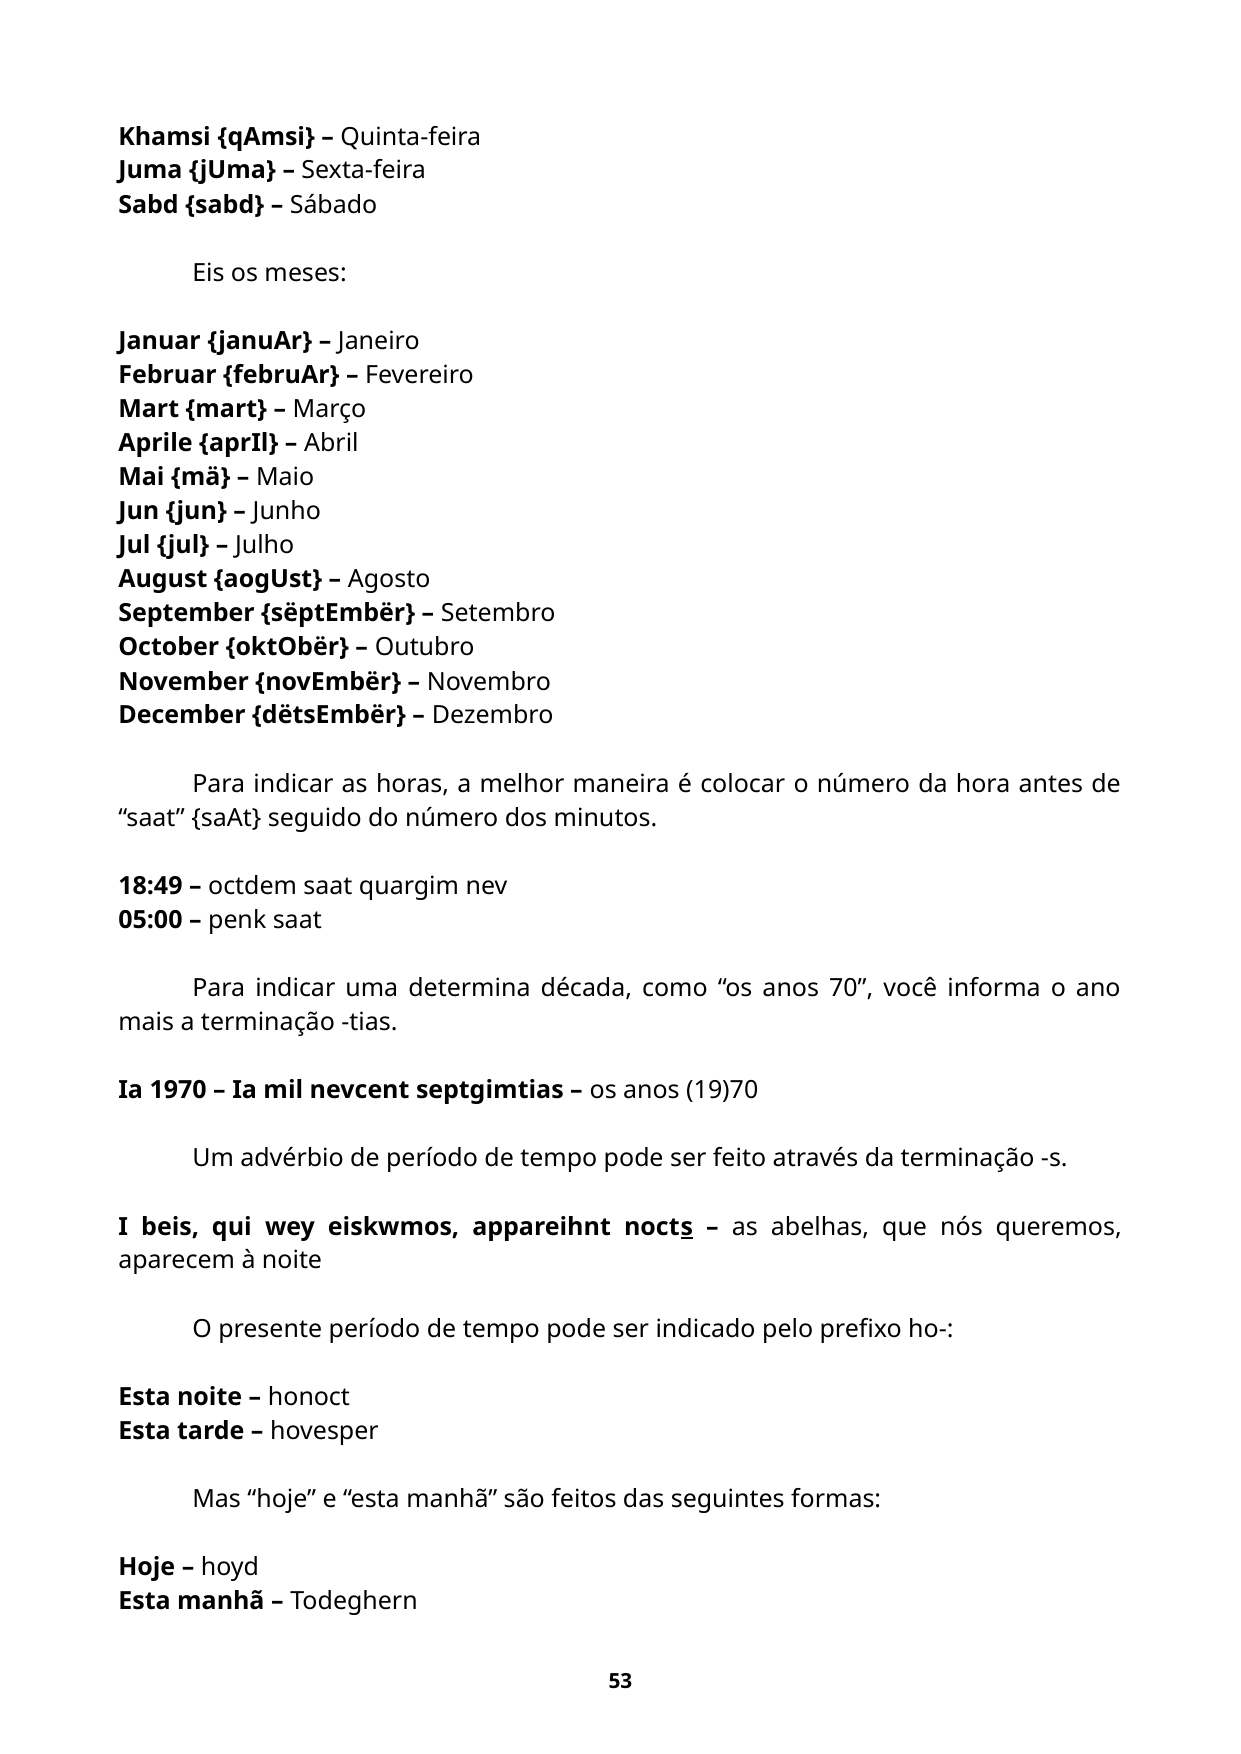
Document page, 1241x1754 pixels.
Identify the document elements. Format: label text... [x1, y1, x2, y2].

text 05:00 – penk saat [118, 902, 1122, 936]
text Mas “hoje” e “esta manhã” são feitos das seguintes formas: [118, 1481, 1122, 1515]
text Um advérbio de período de tempo pode ser feito através da terminação -s. [118, 1140, 1122, 1174]
text Jul {jul} – Julho [118, 527, 1122, 561]
text Esta manhã – Todeghern [118, 1583, 1122, 1617]
text Januar {januAr} – Janeiro [118, 322, 1122, 357]
text Eis os meses: [118, 254, 1122, 288]
text November {novEmbër} – Novembro [118, 663, 1122, 697]
text Esta tarde – hovesper [118, 1412, 1122, 1447]
text Sabd {sabd} – Sábado [118, 186, 1122, 220]
text Juma {jUma} – Sexta-feira [118, 152, 1122, 186]
text Mart {mart} – Março [118, 391, 1122, 425]
text August {aogUst} – Agosto [118, 561, 1122, 595]
text Para indicar as horas, a melhor maneira é colocar o número da hora antes de “saat” {saAt} seguido do número dos minutos. [118, 765, 1122, 833]
text Mai {mä} – Maio [118, 459, 1122, 493]
text December {dëtsEmbër} – Dezembro [118, 697, 1122, 731]
text Para indicar uma determina década, como “os anos 70”, você informa o ano mais a terminação -tias. [118, 970, 1122, 1038]
text 18:49 – octdem saat quargim nev [118, 867, 1122, 902]
text Februar {februAr} – Fevereiro [118, 357, 1122, 391]
text I beis, qui wey eiskwmos, appareihnt nocts – as abelhas, que nós queremos, aparecem à noite [118, 1208, 1122, 1276]
text Ia 1970 – Ia mil nevcent septgimtias – os anos (19)70 [118, 1072, 1122, 1106]
text O presente período de tempo pode ser indicado pelo prefixo ho-: [118, 1310, 1122, 1344]
text September {sëptEmbër} – Setembro [118, 595, 1122, 629]
text Khamsi {qAmsi} – Quinta-feira [118, 118, 1122, 152]
text October {oktObër} – Outubro [118, 629, 1122, 663]
text Aprile {aprIl} – Abril [118, 425, 1122, 459]
text Esta noite – honoct [118, 1378, 1122, 1412]
text Hoje – hoyd [118, 1549, 1122, 1583]
text Jun {jun} – Junho [118, 493, 1122, 527]
